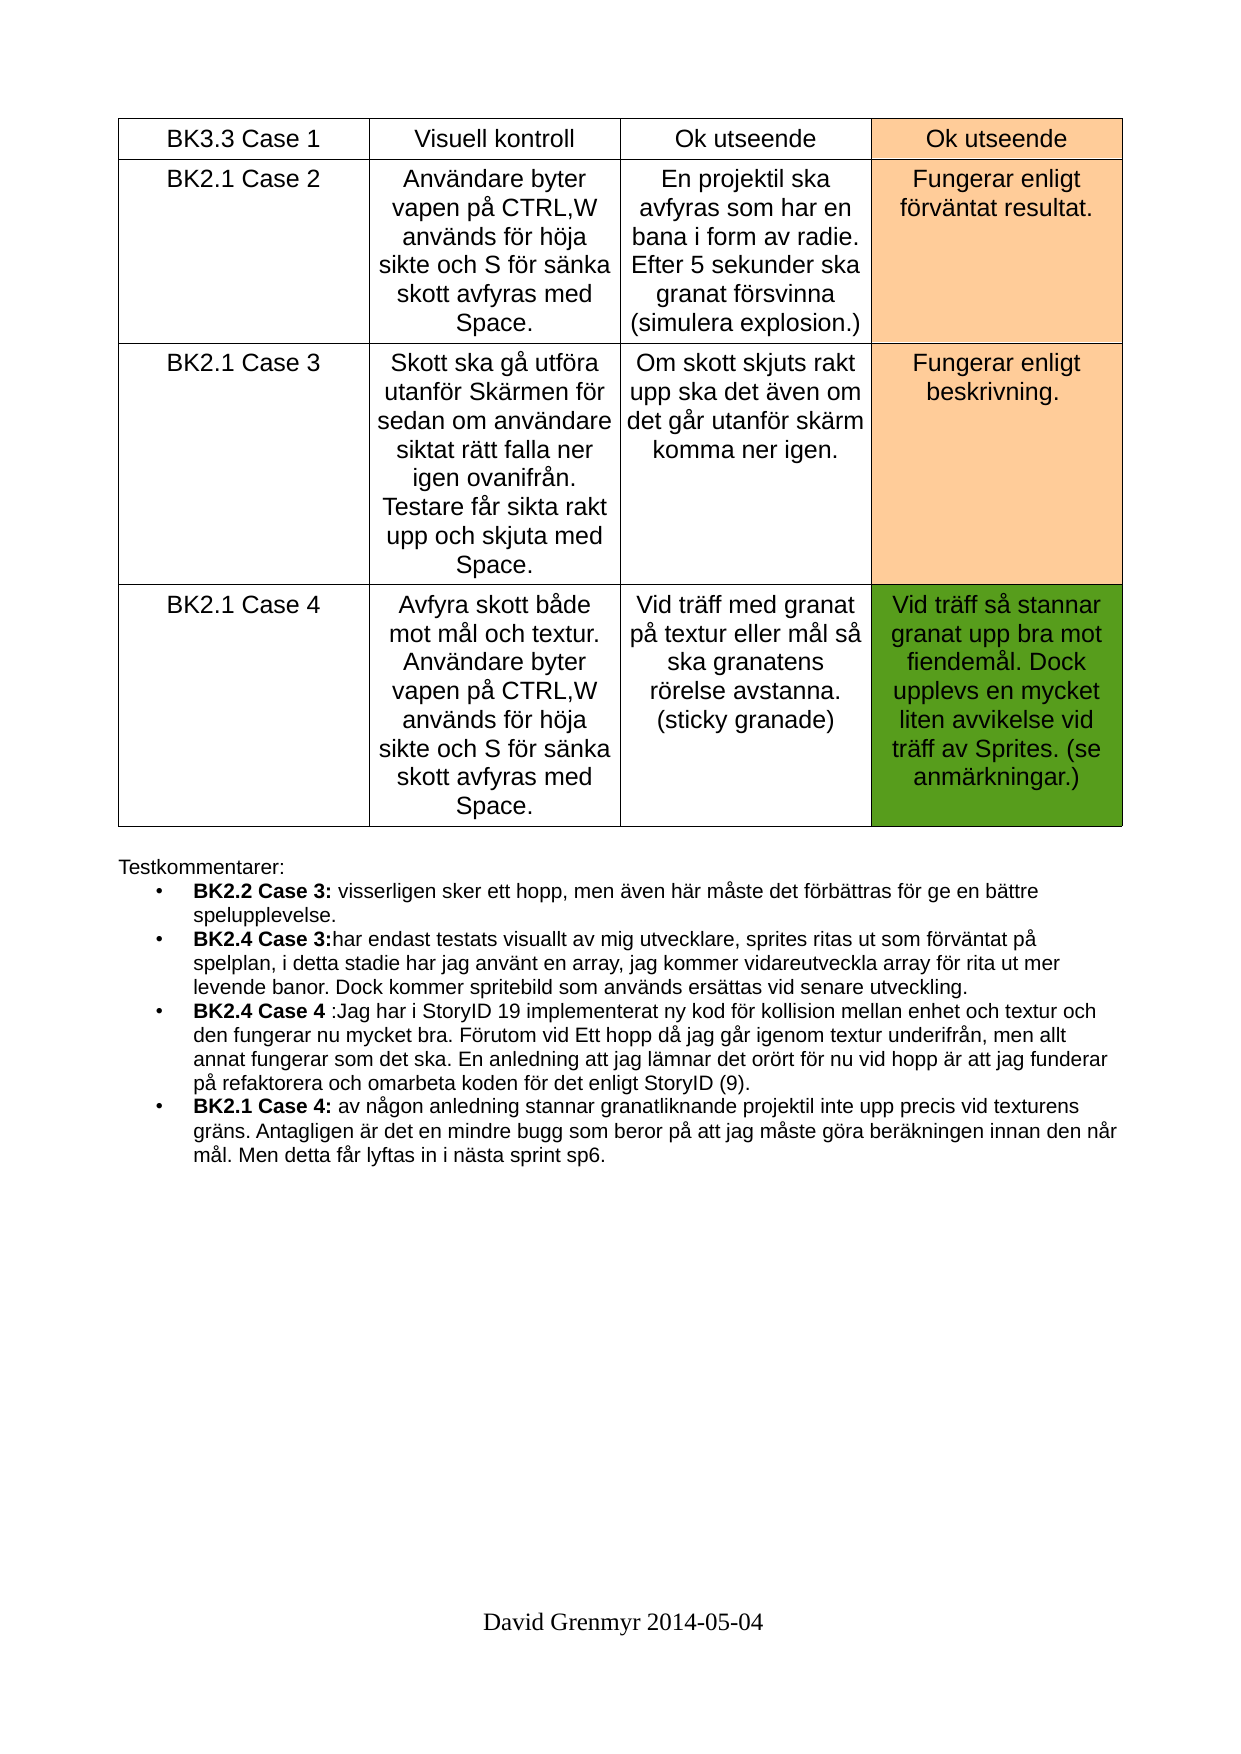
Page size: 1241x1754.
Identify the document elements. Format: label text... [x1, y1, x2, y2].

table_cell Fungerar enligt beskrivning. [872, 344, 1122, 584]
table_cell Avfyra skott både mot mål och textur. Användare byter vapen på CTRL,W används för höja sikte och S för sänka skott avfyras med Space. [370, 585, 620, 826]
table_cell BK2.1 Case 3 [119, 344, 369, 584]
table_cell Vid träff så stannar granat upp bra mot fiendemål. Dock upplevs en mycket liten avvikelse vid träff av Sprites. (se anmärkningar.) [872, 585, 1122, 826]
table_cell Vid träff med granat på textur eller mål så ska granatens rörelse avstanna. (sticky granade) [621, 585, 871, 826]
list BK2.4 Case 3:har endast testats visuallt av mig utvecklare, sprites ritas ut som förväntat på spelplan, i detta stadie har jag använt en array, jag kommer vidareutveckla array för rita ut mer levende banor. Dock kommer spritebild som används ersättas vid senare utveckling. [156, 926, 1122, 998]
table_cell En projektil ska avfyras som har en bana i form av radie. Efter 5 sekunder ska granat försvinna (simulera explosion.) [621, 160, 871, 342]
table_cell Fungerar enligt förväntat resultat. [872, 160, 1122, 342]
table_cell Ok utseende [621, 119, 871, 158]
table_cell BK3.3 Case 1 [119, 119, 369, 158]
table_cell Användare byter vapen på CTRL,W används för höja sikte och S för sänka skott avfyras med Space. [370, 160, 620, 342]
list BK2.1 Case 4: av någon anledning stannar granatliknande projektil inte upp precis vid texturens gräns. Antagligen är det en mindre bugg som beror på att jag måste göra beräkningen innan den når mål. Men detta får lyftas in i nästa sprint sp6. [156, 1094, 1122, 1166]
table_cell Ok utseende [872, 119, 1122, 158]
table_cell Visuell kontroll [370, 119, 620, 158]
table_cell BK2.1 Case 2 [119, 160, 369, 342]
text Testkommentarer: [118, 854, 1122, 878]
table_cell Om skott skjuts rakt upp ska det även om det går utanför skärm komma ner igen. [621, 344, 871, 584]
table_cell BK2.1 Case 4 [119, 585, 369, 826]
list BK2.4 Case 4 :Jag har i StoryID 19 implementerat ny kod för kollision mellan enhet och textur och den fungerar nu mycket bra. Förutom vid Ett hopp då jag går igenom textur underifrån, men allt annat fungerar som det ska. En anledning att jag lämnar det orört för nu vid hopp är att jag funderar på refaktorera och omarbeta koden för det enligt StoryID (9). [156, 998, 1122, 1094]
list BK2.2 Case 3: visserligen sker ett hopp, men även här måste det förbättras för ge en bättre spelupplevelse. [156, 878, 1122, 926]
table_cell Skott ska gå utföra utanför Skärmen för sedan om användare siktat rätt falla ner igen ovanifrån. Testare får sikta rakt upp och skjuta med Space. [370, 344, 620, 584]
